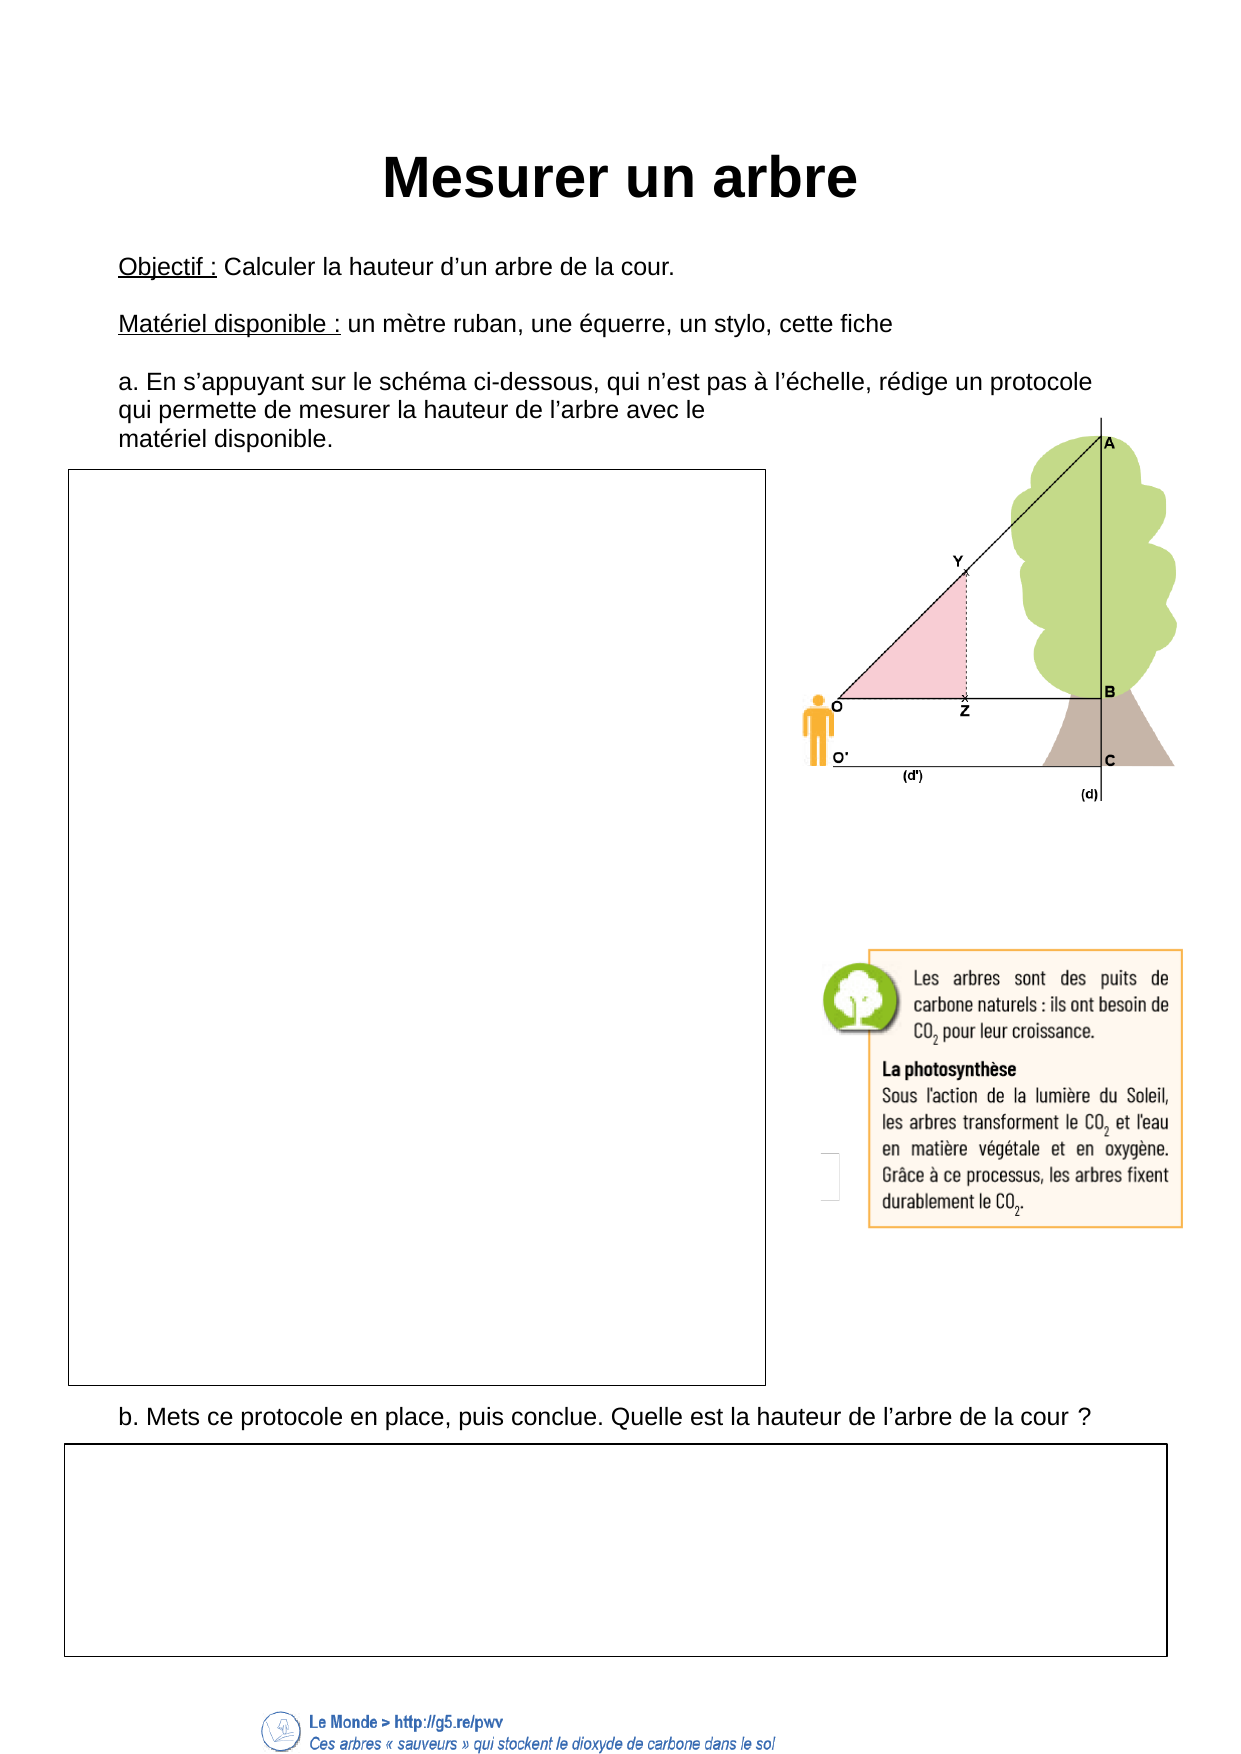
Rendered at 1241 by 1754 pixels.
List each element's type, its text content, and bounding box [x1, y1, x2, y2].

text b. Mets ce protocole en place, puis conclue. Quelle est la hauteur de l’arbre de la cour ? [118, 1401, 1122, 1430]
text Matériel disponible : un mètre ruban, une équerre, un stylo, cette fiche [118, 309, 1122, 338]
picture [820, 933, 1188, 1232]
title Mesurer un arbre [118, 143, 1122, 210]
picture [257, 1708, 780, 1754]
text a. En s’appuyant sur le schéma ci-dessous, qui n’est pas à l’échelle, rédige un protocole qui permette de mesurer la hauteur de l’arbre avec le matériel disponible. [118, 366, 1122, 453]
picture [788, 406, 1184, 807]
text Objectif : Calculer la hauteur d’un arbre de la cour. [118, 251, 1122, 280]
